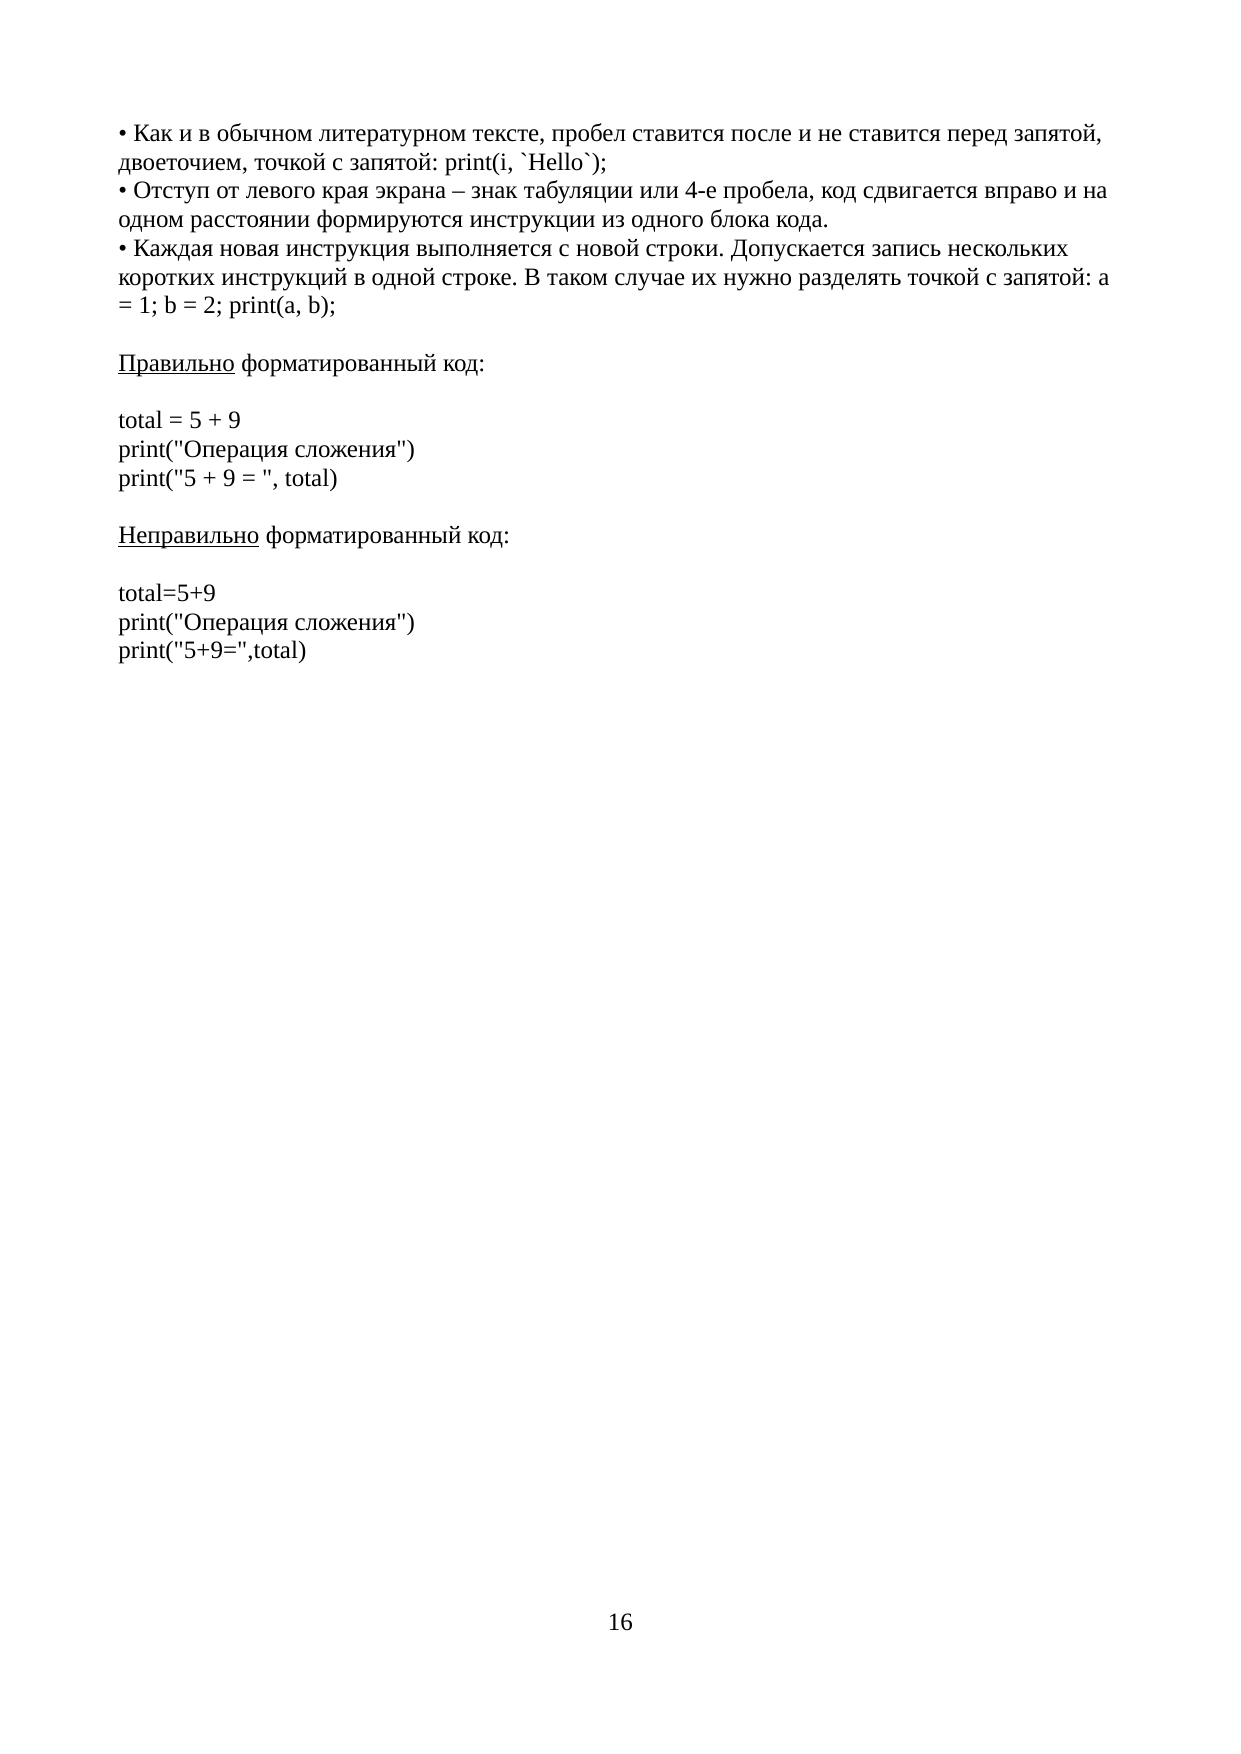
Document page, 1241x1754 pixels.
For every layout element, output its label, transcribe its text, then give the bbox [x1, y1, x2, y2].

text Правильно форматированный код: [118, 348, 1122, 377]
text • Как и в обычном литературном тексте, пробел ставится после и не ставится перед запятой, двоеточием, точкой с запятой: print(i, `Hello`); [118, 118, 1122, 176]
text total = 5 + 9 [118, 406, 1122, 434]
text print("5+9=",total) [118, 636, 1122, 664]
text • Каждая новая инструкция выполняется с новой строки. Допускается запись нескольких коротких инструкций в одной строке. В таком случае их нужно разделять точкой с запятой: a = 1; b = 2; print(a, b); [118, 233, 1122, 319]
text print("5 + 9 = ", total) [118, 463, 1122, 492]
text print("Операция сложения") [118, 607, 1122, 636]
text Неправильно форматированный код: [118, 521, 1122, 549]
text total=5+9 [118, 578, 1122, 607]
text print("Операция сложения") [118, 434, 1122, 463]
text • Отступ от левого края экрана – знак табуляции или 4-е пробела, код сдвигается вправо и на одном расстоянии формируются инструкции из одного блока кода. [118, 176, 1122, 233]
